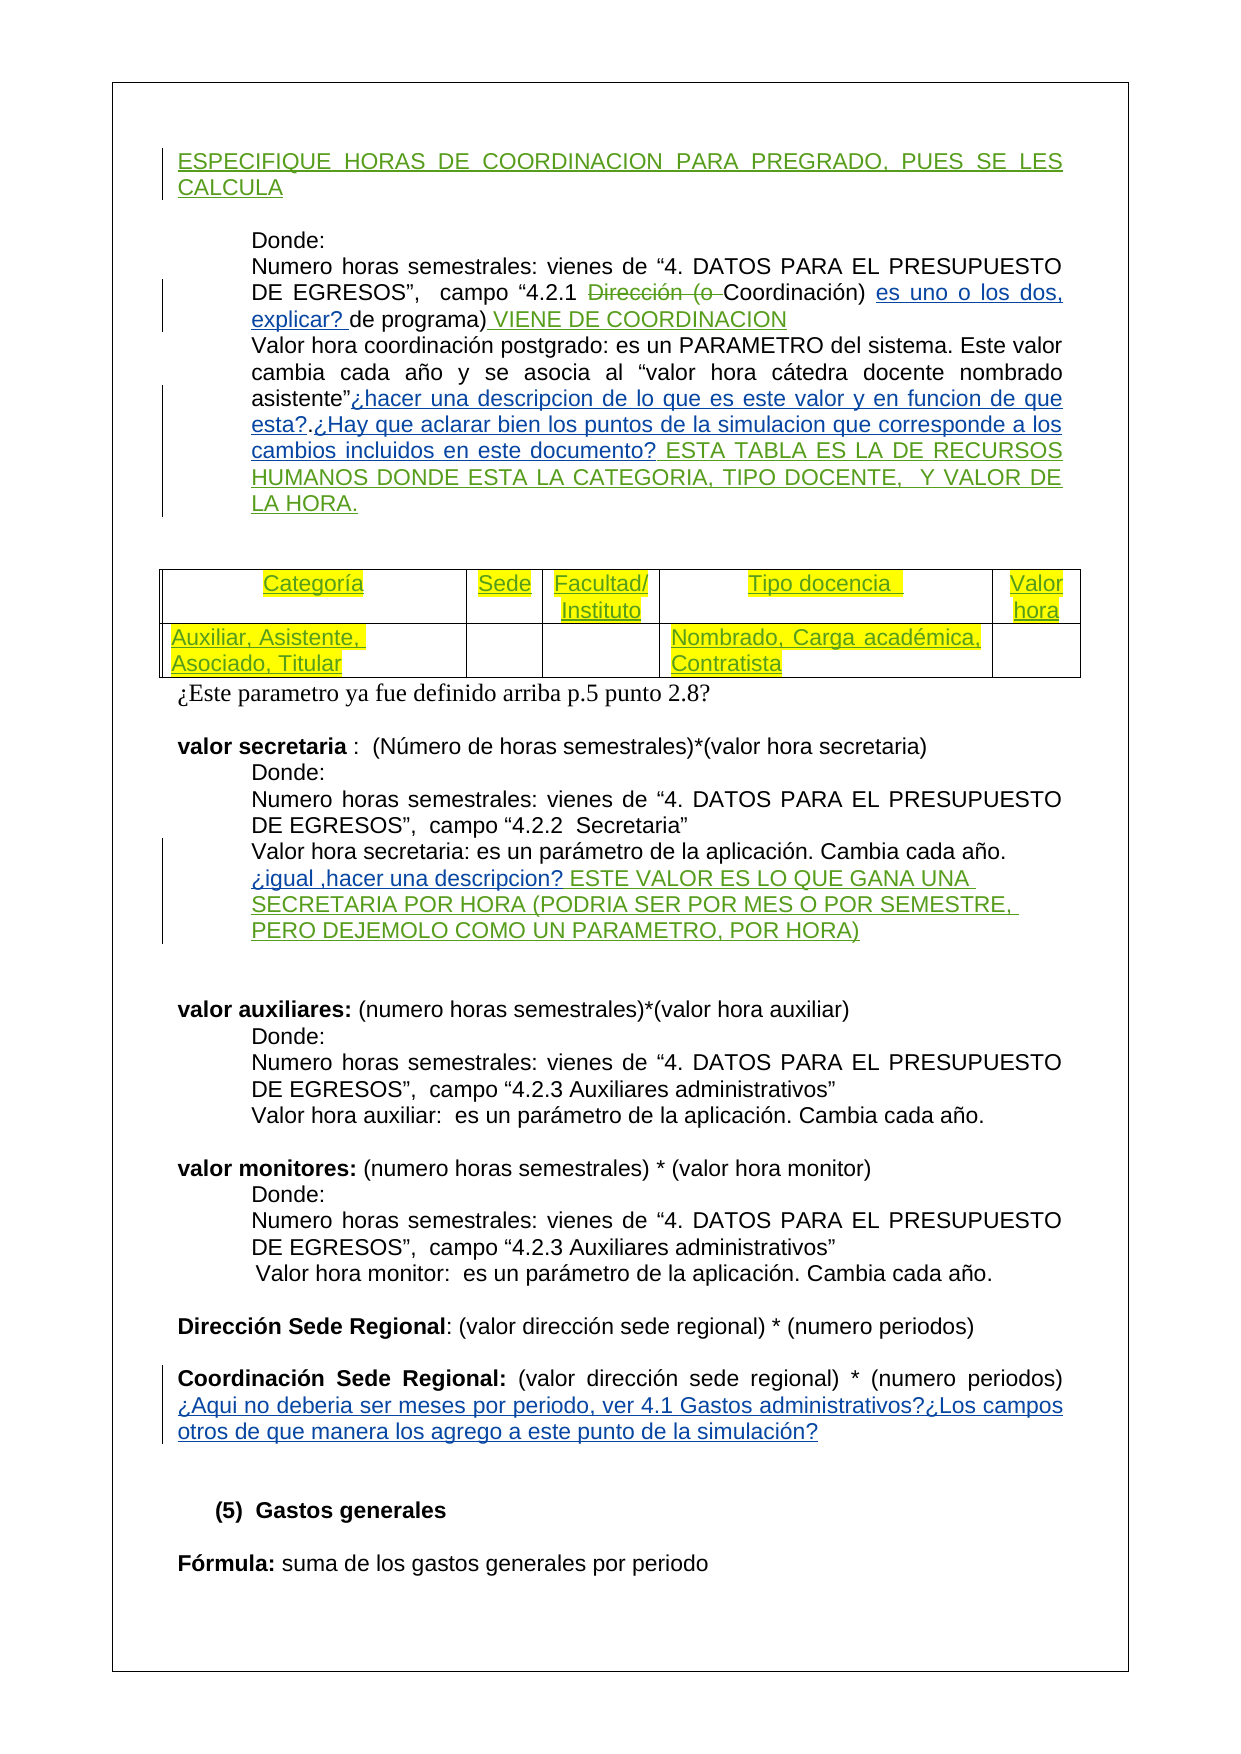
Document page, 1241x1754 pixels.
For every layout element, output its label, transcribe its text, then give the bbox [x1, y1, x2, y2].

text ESPECIFIQUE HORAS DE COORDINACION PARA PREGRADO, PUES SE LES [177, 148, 1063, 170]
text Donde: [251, 1181, 1063, 1207]
text valor auxiliares: (numero horas semestrales)*(valor hora auxiliar) [177, 996, 1063, 1023]
table_header Tipo docencia [660, 570, 992, 623]
list Gastos generales [215, 1497, 1063, 1523]
text Valor hora secretaria: es un parámetro de la aplicación. Cambia cada año.¿igual ,hacer una descripcion? ESTE VALOR ES LO QUE GANA UNA SECRETARIA POR HORA (PODRIA SER POR MES O POR SEMESTRE, PERO DEJEMOLO COMO UN PARAMETRO, POR HORA) [251, 838, 1063, 944]
text Donde: [251, 227, 1063, 253]
text ¿Este parametro ya fue definido arriba p.5 punto 2.8? [177, 678, 1063, 707]
text Valor hora monitor: es un parámetro de la aplicación. Cambia cada año. [255, 1260, 1063, 1286]
table_header Valor hora [993, 570, 1080, 623]
text Dirección Sede Regional: (valor dirección sede regional) * (numero periodos) [177, 1313, 1063, 1339]
table_header Facultad/ Instituto [543, 570, 659, 623]
text Valor hora coordinación postgrado: es un PARAMETRO del sistema. Este valor cambia cada año y se asocia al “valor hora cátedra docente nombrado asistente”¿hacer una descripcion de lo que es este valor y en funcion de que esta?.¿Hay que aclarar bien los puntos de la simulacion que corresponde a los cambios incluidos en este documento? ESTA TABLA ES LA DE RECURSOS [251, 332, 1063, 460]
table_cell [543, 624, 659, 677]
table_cell [993, 624, 1080, 677]
table_cell Auxiliar, Asistente, Asociado, Titular [163, 624, 466, 677]
text Valor hora auxiliar: es un parámetro de la aplicación. Cambia cada año. [251, 1102, 1063, 1128]
table_cell [467, 624, 542, 677]
text LA HORA. [251, 488, 1063, 517]
text Donde: [251, 759, 1063, 786]
text Numero horas semestrales: vienes de “4. DATOS PARA EL PRESUPUESTO DE EGRESOS”, campo “4.2.3 Auxiliares administrativos” [251, 1049, 1063, 1102]
table_header Categoría [163, 570, 466, 623]
text Numero horas semestrales: vienes de “4. DATOS PARA EL PRESUPUESTO DE EGRESOS”, campo “4.2.2 Secretaria” [251, 786, 1063, 838]
text Coordinación Sede Regional: (valor dirección sede regional) * (numero periodos)¿Aqui no deberia ser meses por periodo, ver 4.1 Gastos administrativos?¿Los campos [177, 1365, 1063, 1415]
text CALCULA [177, 171, 1063, 200]
text valor monitores: (numero horas semestrales) * (valor hora monitor) [177, 1154, 1063, 1181]
table_cell Nombrado, Carga académica, Contratista [660, 624, 992, 677]
text Donde: [177, 1023, 1063, 1049]
text HUMANOS DONDE ESTA LA CATEGORIA, TIPO DOCENTE, Y VALOR DE [251, 461, 1063, 487]
text valor secretaria : (Número de horas semestrales)*(valor hora secretaria) [177, 733, 1063, 759]
text otros de que manera los agrego a este punto de la simulación? [177, 1416, 1063, 1444]
text Fórmula: suma de los gastos generales por periodo [177, 1550, 1063, 1576]
text Numero horas semestrales: vienes de “4. DATOS PARA EL PRESUPUESTO DE EGRESOS”, campo “4.2.1 Coordinación) es uno o los dos, explicar? de programa) VIENE DE COORDINACION [251, 253, 1063, 332]
text Numero horas semestrales: vienes de “4. DATOS PARA EL PRESUPUESTO DE EGRESOS”, campo “4.2.3 Auxiliares administrativos” [251, 1207, 1063, 1260]
table_header Sede [467, 570, 542, 623]
